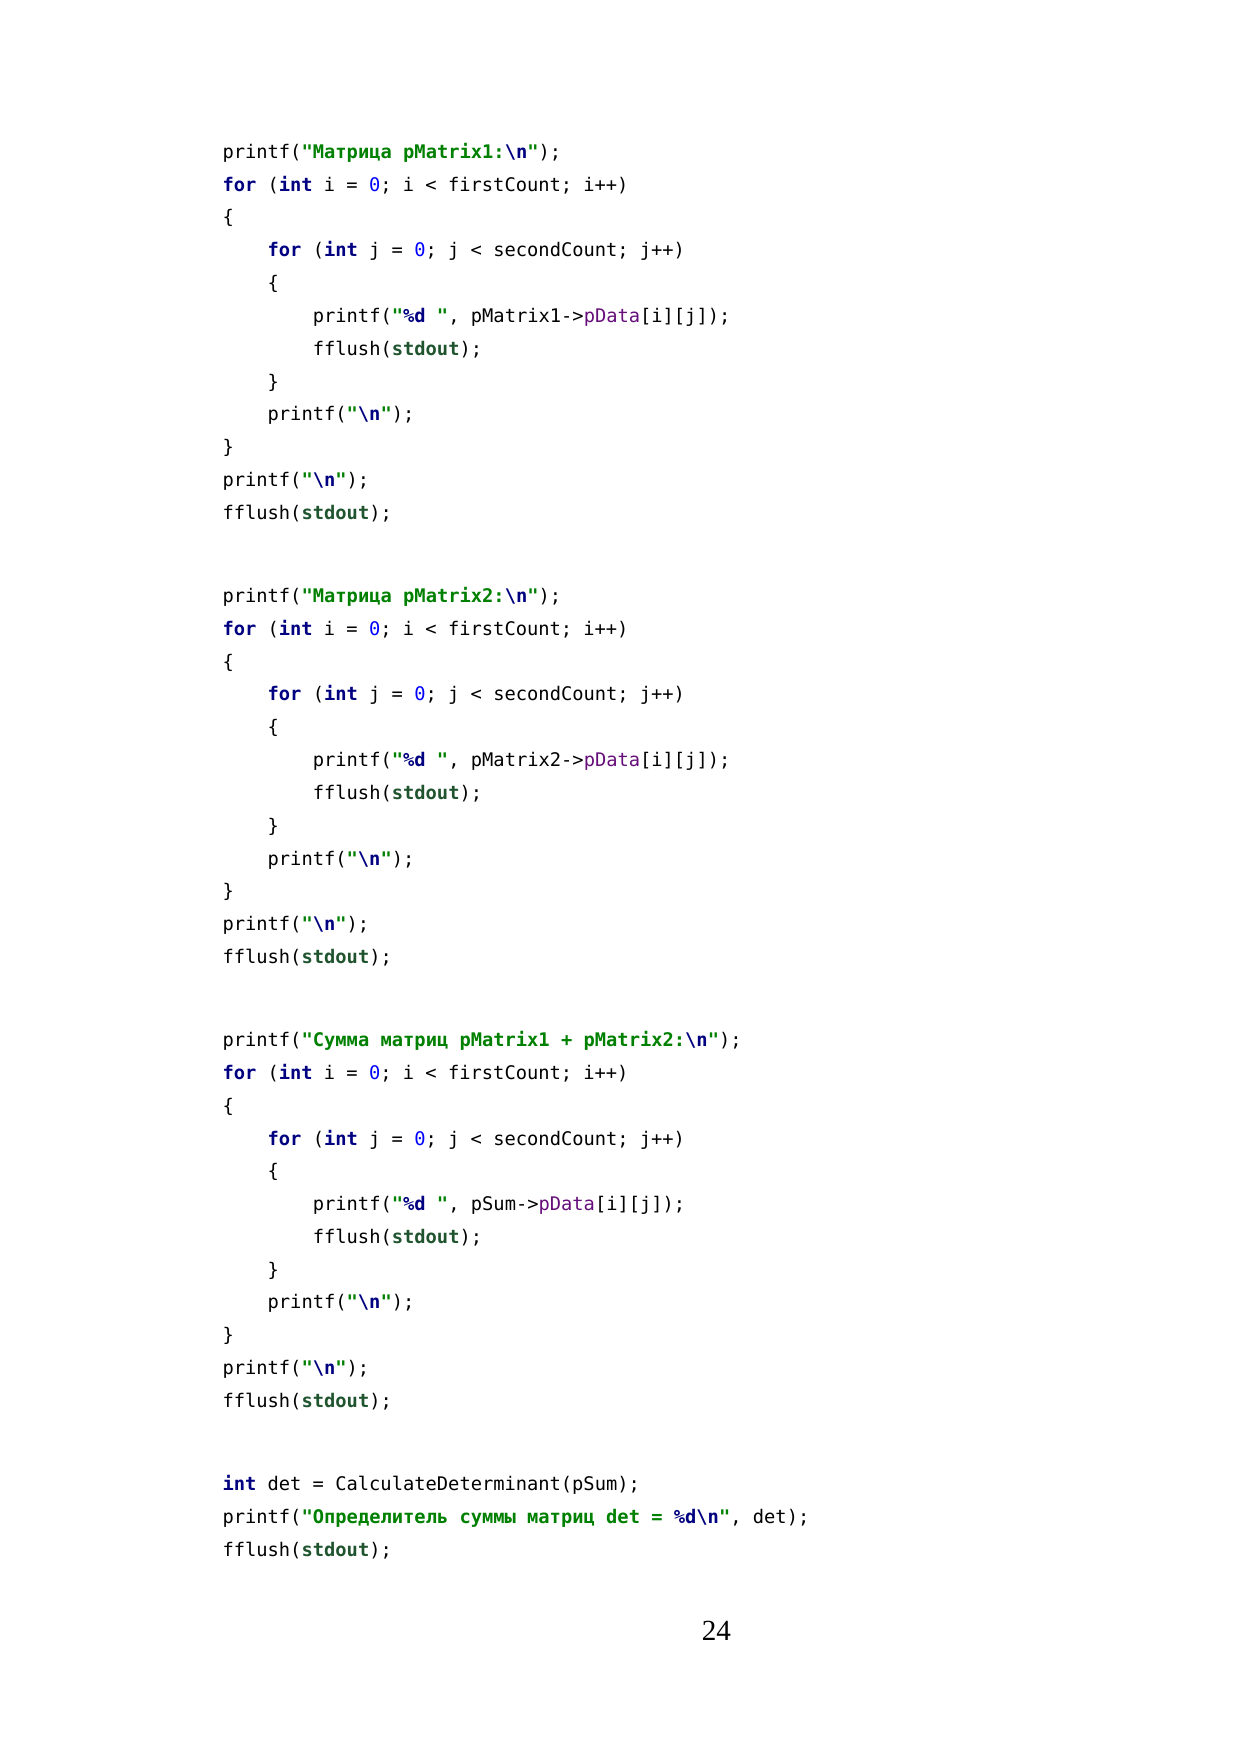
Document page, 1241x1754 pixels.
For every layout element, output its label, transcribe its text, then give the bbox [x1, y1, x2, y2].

text printf("Матрица pMatrix1:\n"); for (int i = 0; i < firstCount; i++) { for (int j = 0; j < secondCount; j++) { printf("%d ", pMatrix1->pData[i][j]); fflush(stdout); } printf("\n"); } printf("\n"); fflush(stdout); printf("Матрица pMatrix2:\n"); for (int i = 0; i < firstCount; i++) { for (int j = 0; j < secondCount; j++) { printf("%d ", pMatrix2->pData[i][j]); fflush(stdout); } printf("\n"); } printf("\n"); fflush(stdout); printf("Сумма матриц pMatrix1 + pMatrix2:\n"); for (int i = 0; i < firstCount; i++) { for (int j = 0; j < secondCount; j++) { printf("%d ", pSum->pData[i][j]); fflush(stdout); } printf("\n"); } printf("\n"); fflush(stdout); int det = CalculateDeterminant(pSum); printf("Определитель суммы матриц det = %d\n", det); fflush(stdout); [177, 141, 1181, 1611]
